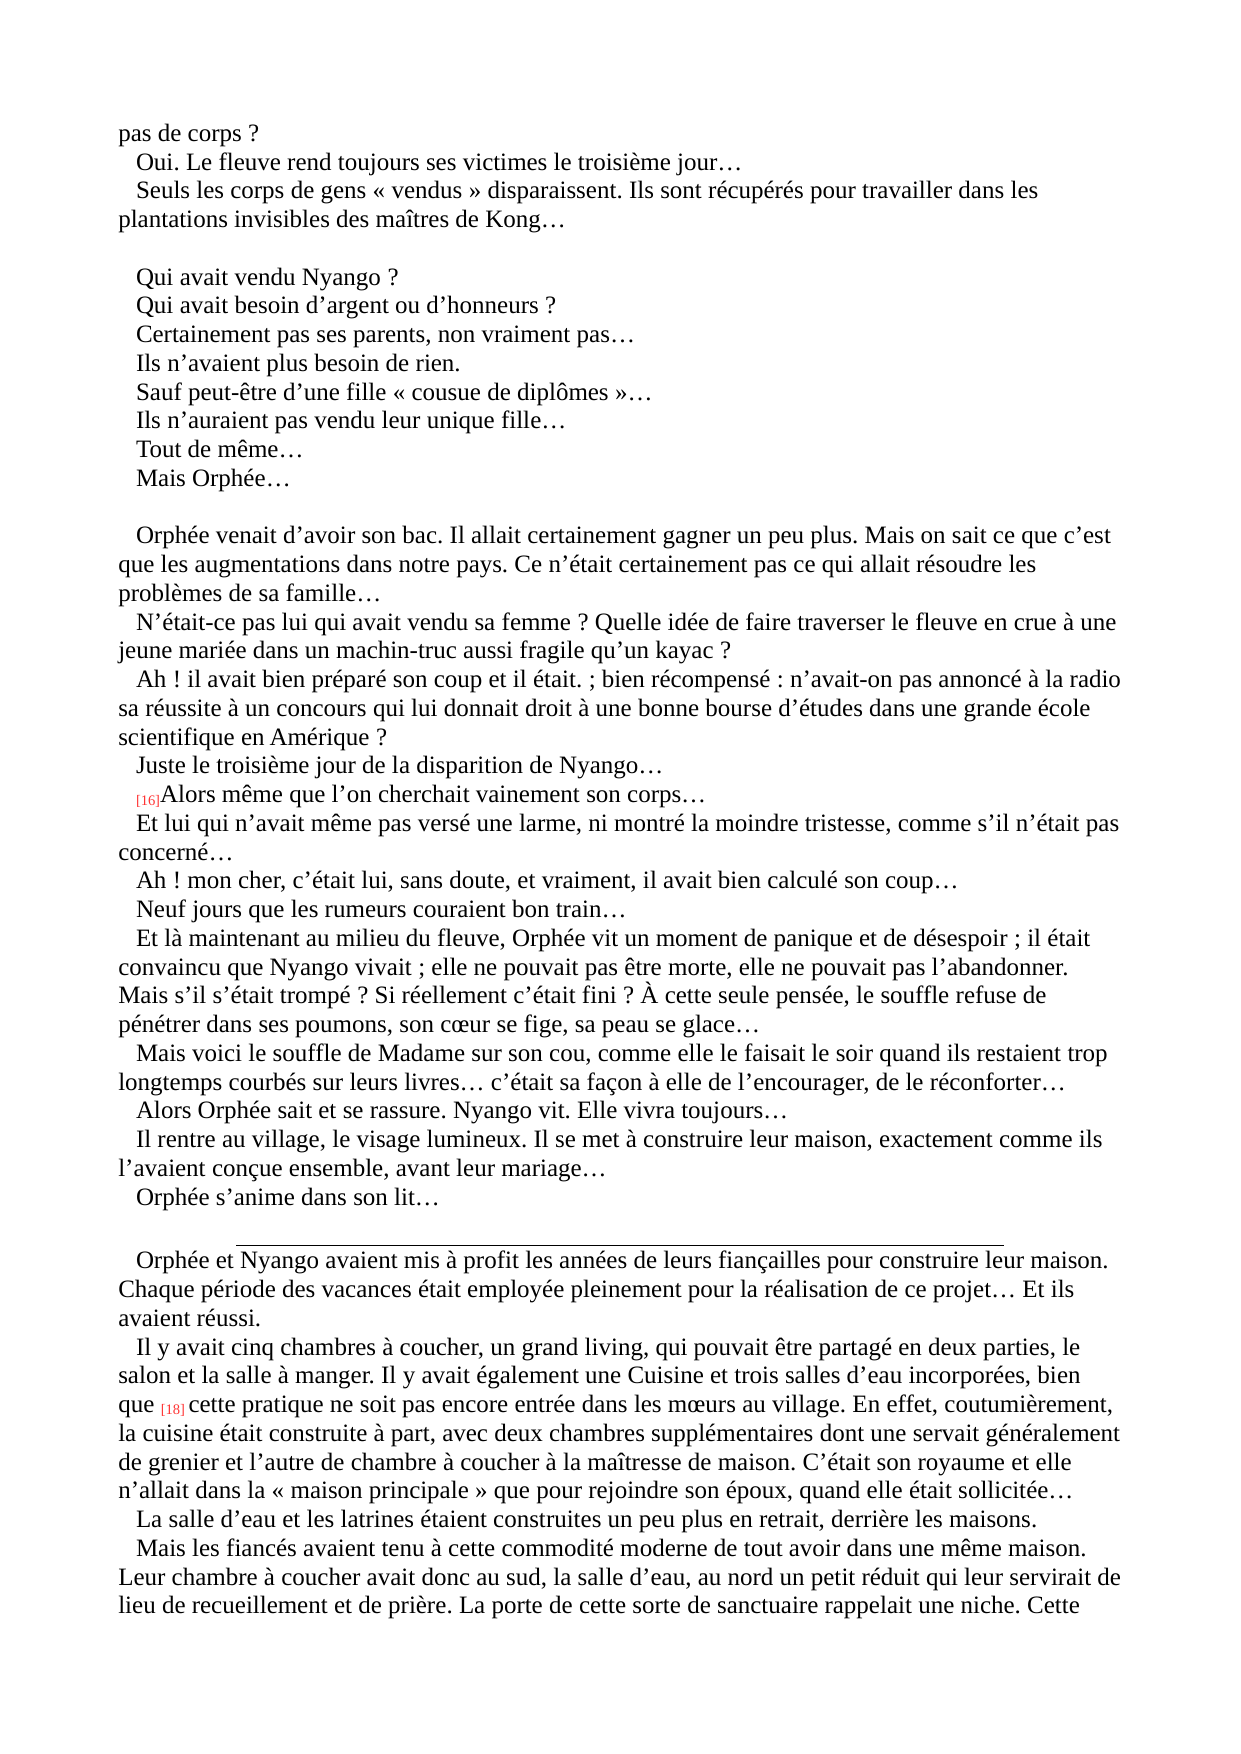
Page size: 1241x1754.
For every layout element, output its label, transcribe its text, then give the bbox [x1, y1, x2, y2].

text Orphée et Nyango avaient mis à profit les années de leurs fiançailles pour construire leur maison. Chaque période des vacances était employée pleinement pour la réalisation de ce projet… Et ils avaient réussi. [118, 1245, 1122, 1332]
text Alors Orphée sait et se rassure. Nyango vit. Elle vivra toujours… [118, 1096, 1122, 1124]
text Il rentre au village, le visage lumineux. Il se met à construire leur maison, exactement comme ils l’avaient conçue ensemble, avant leur mariage… [118, 1124, 1122, 1182]
text Tout de même… [118, 434, 1122, 463]
text Mais Orphée… [118, 463, 1122, 492]
text Seuls les corps de gens « vendus » disparaissent. Ils sont récupérés pour travailler dans les plantations invisibles des maîtres de Kong… [118, 176, 1122, 233]
text pas de corps ? [118, 118, 1122, 147]
text Qui avait vendu Nyango ? [118, 262, 1122, 291]
text N’était-ce pas lui qui avait vendu sa femme ? Quelle idée de faire traverser le fleuve en crue à une jeune mariée dans un machin-truc aussi fragile qu’un kayac ? [118, 607, 1122, 664]
text Il y avait cinq chambres à coucher, un grand living, qui pouvait être partagé en deux parties, le salon et la salle à manger. Il y avait également une Cuisine et trois salles d’eau incorporées, bien que [18] cette pratique ne soit pas encore entrée dans les mœurs au village. En effet, coutumièrement, la cuisine était construite à part, avec deux chambres supplémentaires dont une servait généralement de grenier et l’autre de chambre à coucher à la maîtresse de maison. C’était son royaume et elle n’allait dans la « maison principale » que pour rejoindre son époux, quand elle était sollicitée… [118, 1332, 1122, 1504]
text Orphée venait d’avoir son bac. Il allait certainement gagner un peu plus. Mais on sait ce que c’est que les augmentations dans notre pays. Ce n’était certainement pas ce qui allait résoudre les problèmes de sa famille… [118, 521, 1122, 607]
text Et là maintenant au milieu du fleuve, Orphée vit un moment de panique et de désespoir ; il était convaincu que Nyango vivait ; elle ne pouvait pas être morte, elle ne pouvait pas l’abandonner. Mais s’il s’était trompé ? Si réellement c’était fini ? À cette seule pensée, le souffle refuse de pénétrer dans ses poumons, son cœur se fige, sa peau se glace… [118, 923, 1122, 1038]
text Juste le troisième jour de la disparition de Nyango… [118, 751, 1122, 779]
text Mais voici le souffle de Madame sur son cou, comme elle le faisait le soir quand ils restaient trop longtemps courbés sur leurs livres… c’était sa façon à elle de l’encourager, de le réconforter… [118, 1038, 1122, 1096]
text Sauf peut-être d’une fille « cousue de diplômes »… [118, 377, 1122, 406]
text Et lui qui n’avait même pas versé une larme, ni montré la moindre tristesse, comme s’il n’était pas concerné… [118, 808, 1122, 866]
text Ils n’auraient pas vendu leur unique fille… [118, 406, 1122, 434]
text La salle d’eau et les latrines étaient construites un peu plus en retrait, derrière les maisons. [118, 1504, 1122, 1533]
text Ah ! il avait bien préparé son coup et il était. ; bien récompensé : n’avait-on pas annoncé à la radio sa réussite à un concours qui lui donnait droit à une bonne bourse d’études dans une grande école scientifique en Amérique ? [118, 664, 1122, 751]
text Orphée s’anime dans son lit… [118, 1182, 1122, 1211]
text Qui avait besoin d’argent ou d’honneurs ? [118, 291, 1122, 319]
text Certainement pas ses parents, non vraiment pas… [118, 319, 1122, 348]
text Mais les fiancés avaient tenu à cette commodité moderne de tout avoir dans une même maison. Leur chambre à coucher avait donc au sud, la salle d’eau, au nord un petit réduit qui leur servirait de lieu de recueillement et de prière. La porte de cette sorte de sanctuaire rappelait une niche. Cette [118, 1533, 1122, 1619]
text Oui. Le fleuve rend toujours ses victimes le troisième jour… [118, 147, 1122, 176]
text [16]Alors même que l’on cherchait vainement son corps… [118, 779, 1122, 808]
text Ah ! mon cher, c’était lui, sans doute, et vraiment, il avait bien calculé son coup… [118, 866, 1122, 894]
text Neuf jours que les rumeurs couraient bon train… [118, 894, 1122, 923]
text Ils n’avaient plus besoin de rien. [118, 348, 1122, 377]
